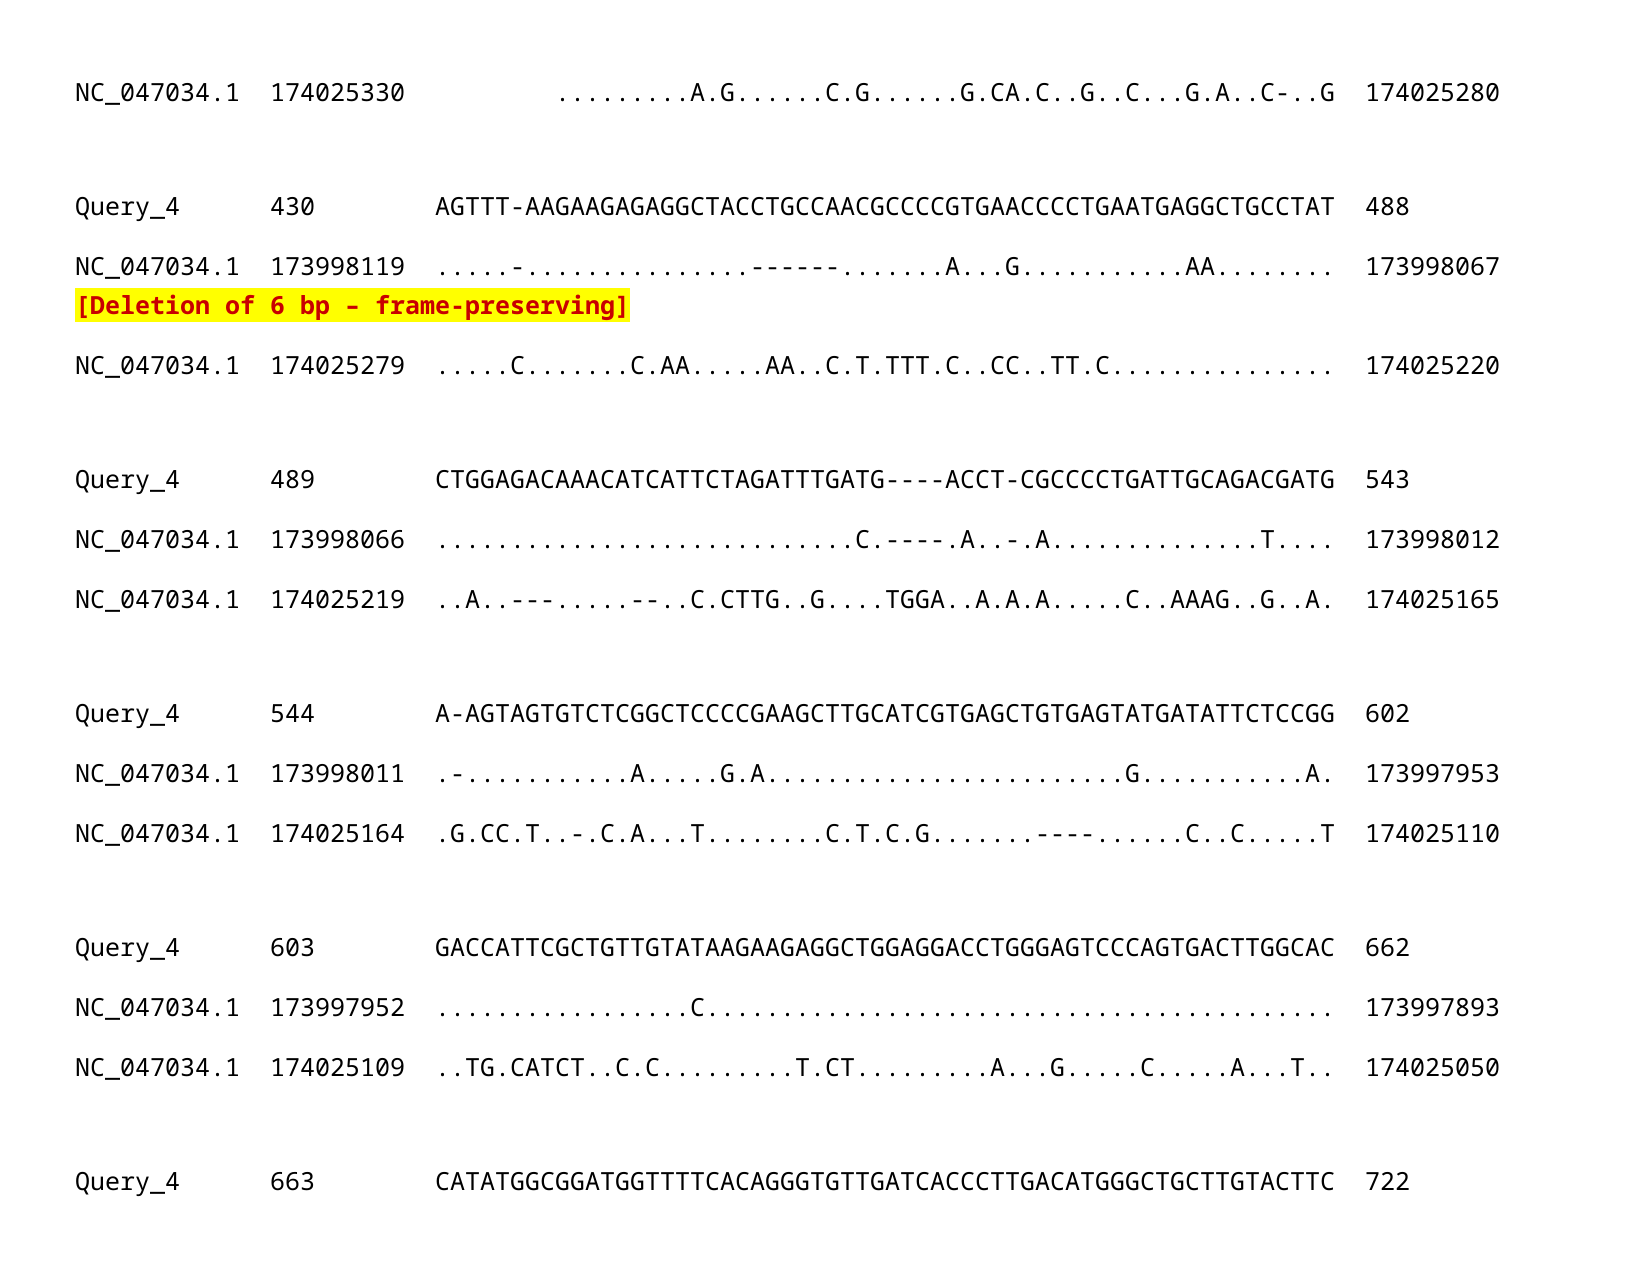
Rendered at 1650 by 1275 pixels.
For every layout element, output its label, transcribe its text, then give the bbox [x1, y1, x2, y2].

text NC_047034.1 174025279 .....C.......C.AA.....AA..C.T.TTT.C..CC..TT.C............... 174025220 [75, 348, 1575, 382]
text NC_047034.1 174025330 .........A.G......C.G......G.CA.C..G..C...G.A..C-..G 174025280 [75, 75, 1575, 109]
text Query_4 663 CATATGGCGGATGGTTTTCACAGGGTGTTGATCACCCTTGACATGGGCTGCTTGTACTTC 722 [75, 1163, 1575, 1197]
text Query_4 544 A-AGTAGTGTCTCGGCTCCCCGAAGCTTGCATCGTGAGCTGTGAGTATGATATTCTCCGG 602 [75, 696, 1575, 730]
text NC_047034.1 173997952 .................C.......................................... 173997893 [75, 989, 1575, 1024]
text NC_047034.1 173998119 .....-...............------.......A...G...........AA........ 173998067 [Deletion of 6 bp – frame-preserving] [75, 249, 1575, 322]
text Query_4 489 CTGGAGACAAACATCATTCTAGATTTGATG----ACCT-CGCCCCTGATTGCAGACGATG 543 [75, 462, 1575, 496]
text NC_047034.1 174025109 ..TG.CATCT..C.C.........T.CT.........A...G.....C.....A...T.. 174025050 [75, 1049, 1575, 1084]
text NC_047034.1 174025219 ..A..---.....--..C.CTTG..G....TGGA..A.A.A.....C..AAAG..G..A. 174025165 [75, 582, 1575, 616]
text NC_047034.1 174025164 .G.CC.T..-.C.A...T........C.T.C.G.......----......C..C.....T 174025110 [75, 816, 1575, 850]
text NC_047034.1 173998066 ............................C.----.A..-.A..............T.... 173998012 [75, 522, 1575, 556]
text Query_4 430 AGTTT-AAGAAGAGAGGCTACCTGCCAACGCCCCGTGAACCCCTGAATGAGGCTGCCTAT 488 [75, 189, 1575, 223]
text NC_047034.1 173998011 .-...........A.....G.A........................G...........A. 173997953 [75, 756, 1575, 790]
text Query_4 603 GACCATTCGCTGTTGTATAAGAAGAGGCTGGAGGACCTGGGAGTCCCAGTGACTTGGCAC 662 [75, 929, 1575, 964]
